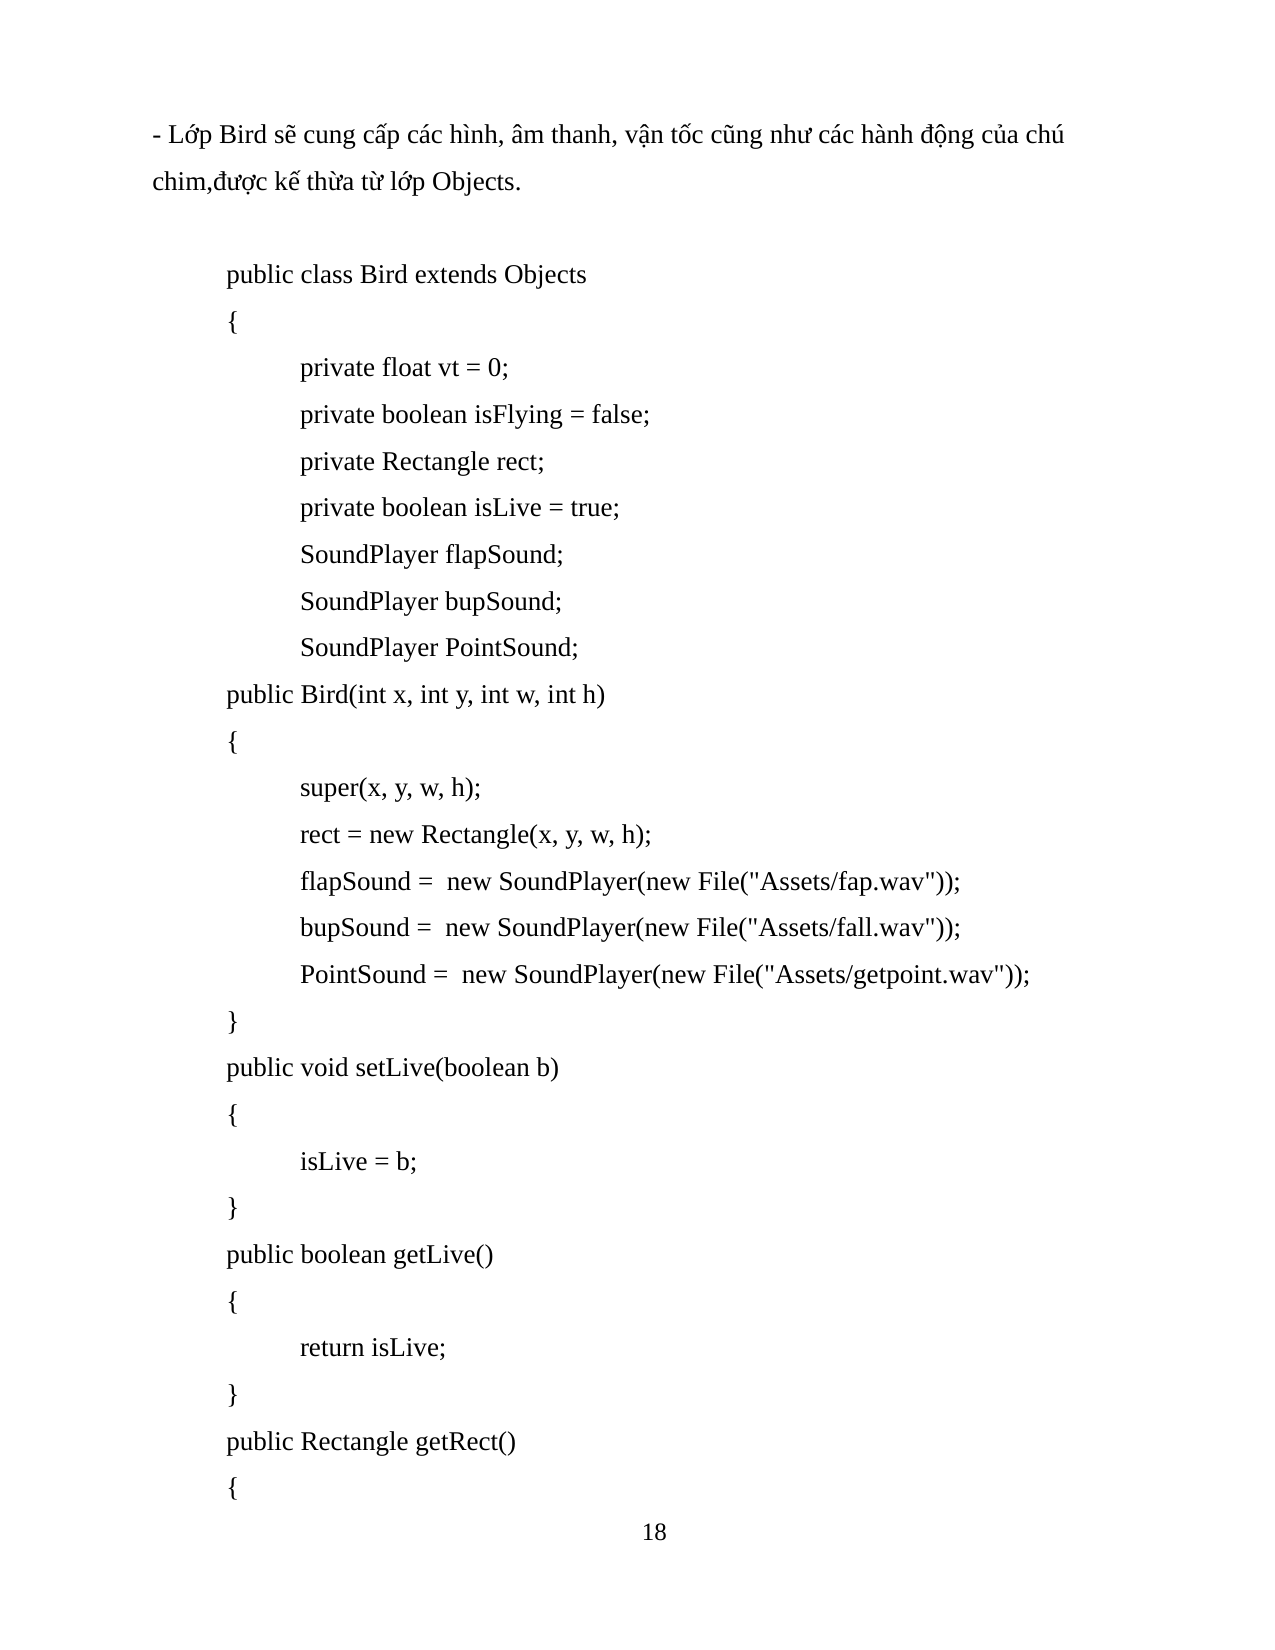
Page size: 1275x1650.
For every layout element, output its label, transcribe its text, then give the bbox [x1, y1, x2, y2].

text } [226, 1005, 1156, 1036]
text public Bird(int x, int y, int w, int h) [226, 678, 1156, 709]
text flapSound = new SoundPlayer(new File("Assets/fap.wav")); [226, 865, 1156, 896]
text PointSound = new SoundPlayer(new File("Assets/getpoint.wav")); [226, 958, 1156, 989]
text isLive = b; [226, 1145, 1156, 1176]
text } [226, 1191, 1156, 1223]
text private boolean isLive = true; [226, 491, 1156, 523]
text SoundPlayer PointSound; [226, 631, 1156, 663]
text SoundPlayer bupSound; [226, 585, 1156, 616]
text private float vt = 0; [226, 351, 1156, 383]
text return isLive; [226, 1331, 1156, 1363]
text public Rectangle getRect() [226, 1425, 1156, 1456]
text public boolean getLive() [226, 1238, 1156, 1269]
text { [226, 1285, 1156, 1316]
text private Rectangle rect; [226, 445, 1156, 476]
text private boolean isFlying = false; [226, 398, 1156, 429]
text { [226, 1098, 1156, 1129]
text { [226, 1471, 1156, 1503]
text { [226, 725, 1156, 756]
text SoundPlayer flapSound; [226, 538, 1156, 569]
text - Lớp Bird sẽ cung cấp các hình, âm thanh, vận tốc cũng như các hành động của chú chim,được kế thừa từ lớp Objects. [152, 118, 1156, 196]
text { [226, 305, 1156, 336]
text rect = new Rectangle(x, y, w, h); [226, 818, 1156, 849]
text } [226, 1378, 1156, 1409]
text public class Bird extends Objects [226, 258, 1156, 289]
text public void setLive(boolean b) [226, 1051, 1156, 1083]
text bupSound = new SoundPlayer(new File("Assets/fall.wav")); [226, 911, 1156, 943]
text super(x, y, w, h); [226, 771, 1156, 803]
